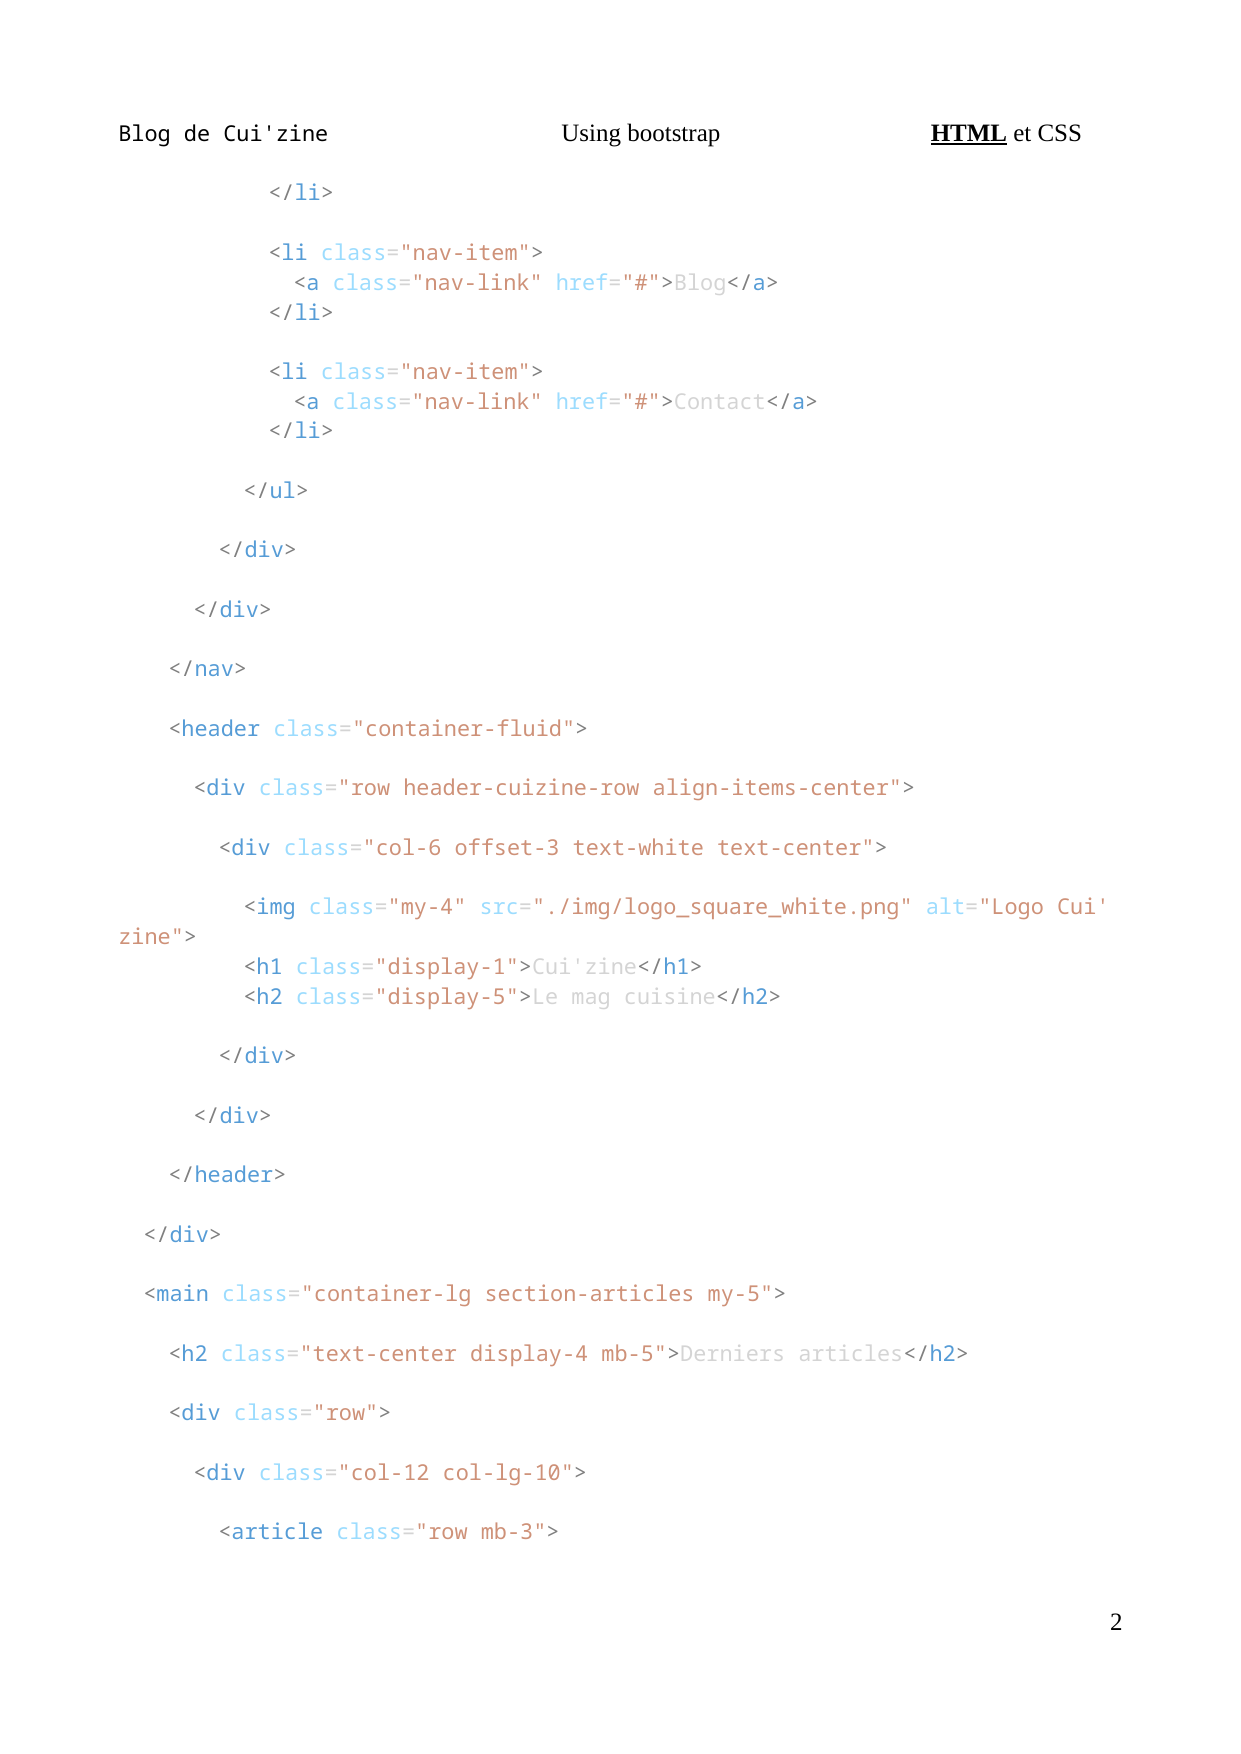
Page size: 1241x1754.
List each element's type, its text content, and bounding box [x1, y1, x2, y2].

text <div class="row header-cuizine-row align-items-center"> [118, 772, 1122, 802]
text <h2 class="display-5">Le mag cuisine</h2> [118, 981, 1122, 1011]
text <li class="nav-item"> [118, 237, 1122, 267]
text <a class="nav-link" href="#">Contact</a> [118, 386, 1122, 416]
text <h1 class="display-1">Cui'zine</h1> [118, 951, 1122, 981]
text <div class="col-6 offset-3 text-white text-center"> [118, 832, 1122, 862]
text <div class="row"> [118, 1397, 1122, 1427]
text <a class="nav-link" href="#">Blog</a> [118, 267, 1122, 296]
text <main class="container-lg section-articles my-5"> [118, 1278, 1122, 1308]
text </li> [118, 177, 1122, 207]
text <img class="my-4" src="./img/logo_square_white.png" alt="Logo Cui'zine"> [118, 891, 1122, 951]
text <article class="row mb-3"> [118, 1516, 1122, 1546]
text </ul> [118, 475, 1122, 505]
text </div> [118, 534, 1122, 564]
text </div> [118, 1040, 1122, 1070]
text </div> [118, 1100, 1122, 1129]
text </li> [118, 416, 1122, 445]
text </div> [118, 1219, 1122, 1248]
text <li class="nav-item"> [118, 356, 1122, 386]
text </div> [118, 594, 1122, 624]
text </li> [118, 296, 1122, 326]
text <h2 class="text-center display-4 mb-5">Derniers articles</h2> [118, 1338, 1122, 1367]
text </nav> [118, 653, 1122, 683]
text <div class="col-12 col-lg-10"> [118, 1457, 1122, 1486]
text </header> [118, 1159, 1122, 1189]
text <header class="container-fluid"> [118, 713, 1122, 743]
